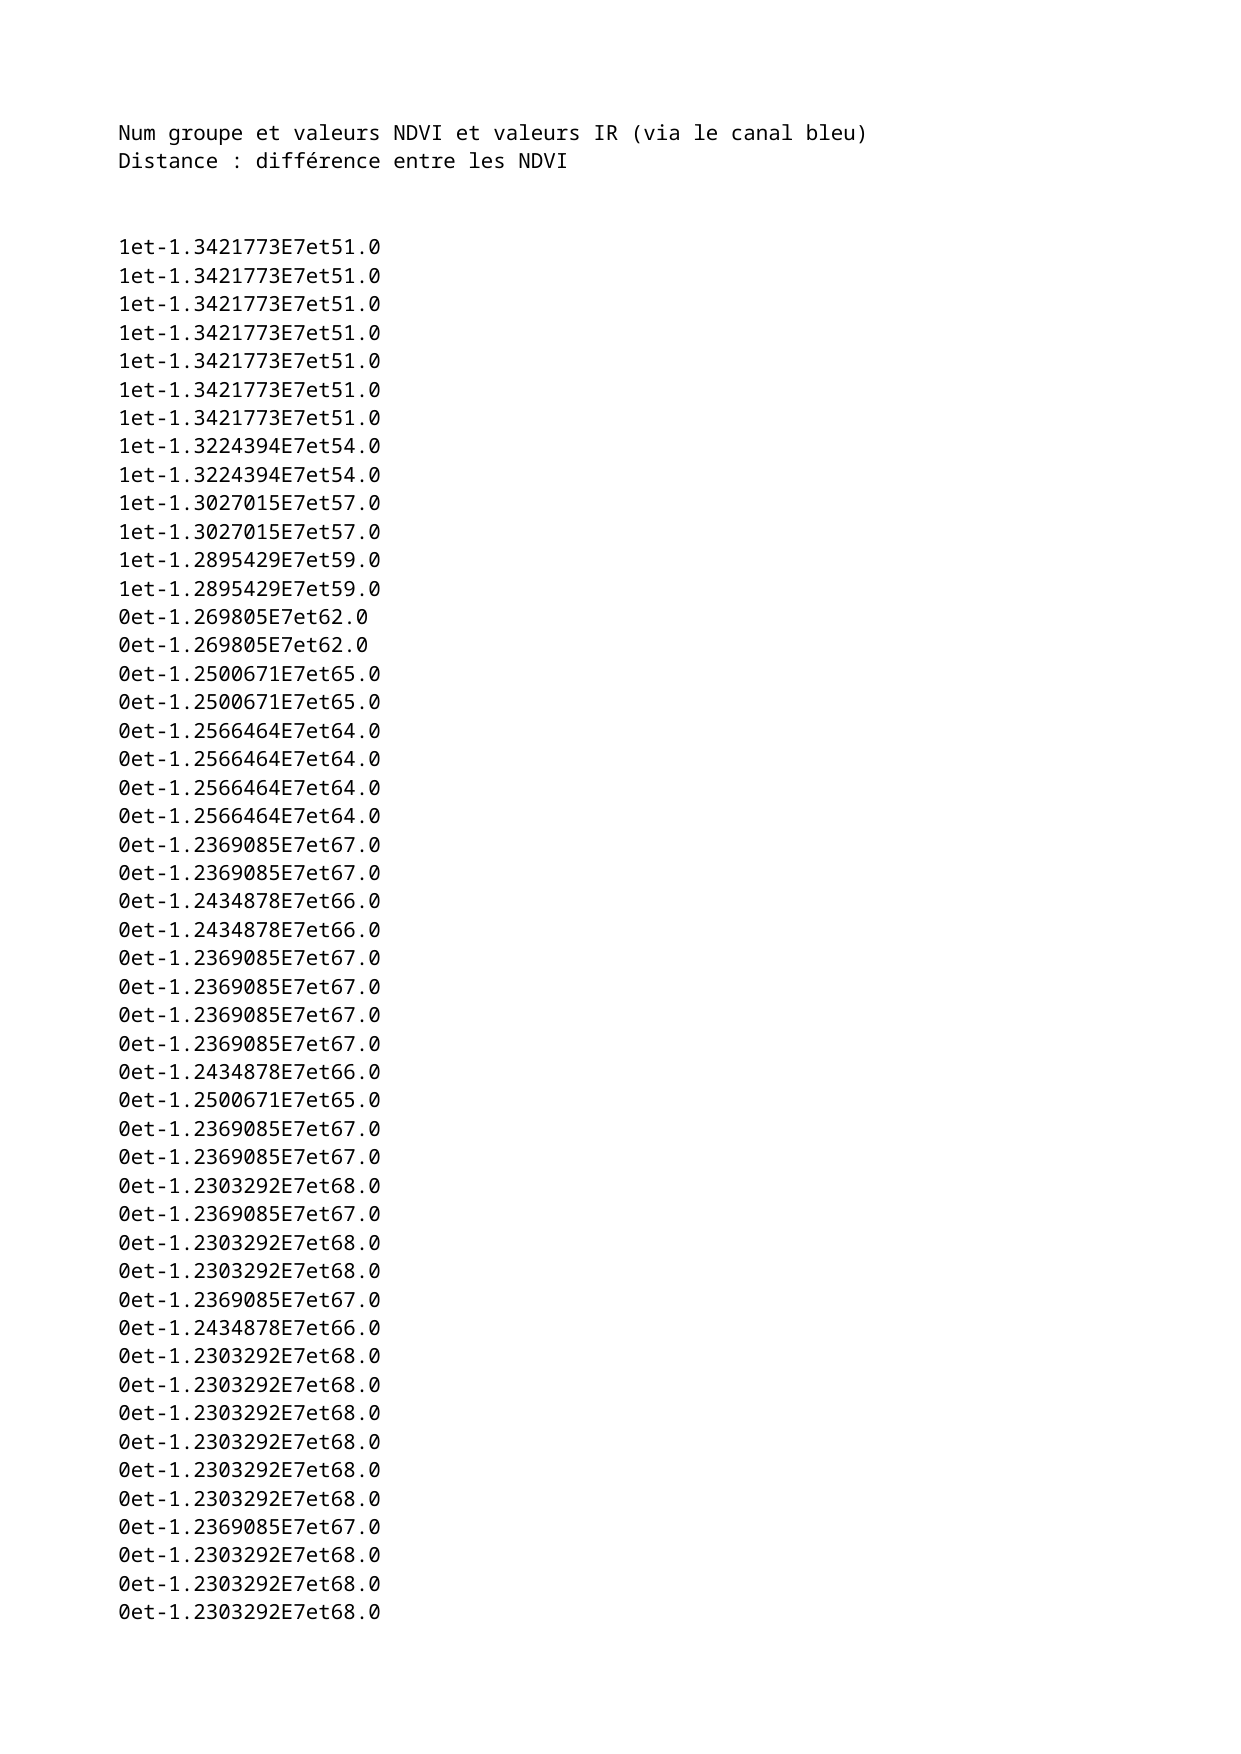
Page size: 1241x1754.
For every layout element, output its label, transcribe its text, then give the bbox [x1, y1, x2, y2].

text Num groupe et valeurs NDVI et valeurs IR (via le canal bleu) [118, 118, 1122, 147]
text 0et-1.2566464E7et64.0 [118, 716, 1122, 744]
text 0et-1.2303292E7et68.0 [118, 1541, 1122, 1569]
text 0et-1.269805E7et62.0 [118, 631, 1122, 659]
text Distance : différence entre les NDVI [118, 147, 1122, 175]
text 0et-1.2303292E7et68.0 [118, 1398, 1122, 1427]
text 1et-1.3027015E7et57.0 [118, 517, 1122, 545]
text 0et-1.2303292E7et68.0 [118, 1569, 1122, 1597]
text 0et-1.2434878E7et66.0 [118, 915, 1122, 943]
text 0et-1.2369085E7et67.0 [118, 1285, 1122, 1313]
text 0et-1.2303292E7et68.0 [118, 1455, 1122, 1484]
text 0et-1.2303292E7et68.0 [118, 1370, 1122, 1398]
text 0et-1.2369085E7et67.0 [118, 858, 1122, 887]
text 1et-1.2895429E7et59.0 [118, 545, 1122, 574]
text 0et-1.2434878E7et66.0 [118, 887, 1122, 915]
text 0et-1.2369085E7et67.0 [118, 1142, 1122, 1171]
text 0et-1.2303292E7et68.0 [118, 1484, 1122, 1512]
text 0et-1.2303292E7et68.0 [118, 1256, 1122, 1285]
text 0et-1.2566464E7et64.0 [118, 801, 1122, 830]
text 0et-1.2369085E7et67.0 [118, 1029, 1122, 1057]
text 1et-1.3224394E7et54.0 [118, 460, 1122, 488]
text 0et-1.2303292E7et68.0 [118, 1171, 1122, 1199]
text 1et-1.3421773E7et51.0 [118, 289, 1122, 318]
text 0et-1.2566464E7et64.0 [118, 744, 1122, 773]
text 0et-1.269805E7et62.0 [118, 602, 1122, 631]
text 1et-1.3224394E7et54.0 [118, 432, 1122, 460]
text 0et-1.2500671E7et65.0 [118, 659, 1122, 687]
text 1et-1.3421773E7et51.0 [118, 232, 1122, 261]
text 0et-1.2434878E7et66.0 [118, 1313, 1122, 1342]
text 1et-1.3421773E7et51.0 [118, 318, 1122, 346]
text 1et-1.3421773E7et51.0 [118, 346, 1122, 375]
text 0et-1.2303292E7et68.0 [118, 1228, 1122, 1256]
text 1et-1.3421773E7et51.0 [118, 403, 1122, 432]
text 0et-1.2500671E7et65.0 [118, 687, 1122, 716]
text 0et-1.2303292E7et68.0 [118, 1597, 1122, 1626]
text 0et-1.2369085E7et67.0 [118, 1512, 1122, 1541]
text 0et-1.2303292E7et68.0 [118, 1342, 1122, 1370]
text 0et-1.2434878E7et66.0 [118, 1057, 1122, 1086]
text 0et-1.2369085E7et67.0 [118, 1199, 1122, 1228]
text 0et-1.2369085E7et67.0 [118, 1114, 1122, 1142]
text 1et-1.2895429E7et59.0 [118, 574, 1122, 602]
text 0et-1.2500671E7et65.0 [118, 1086, 1122, 1114]
text 0et-1.2566464E7et64.0 [118, 773, 1122, 801]
text 0et-1.2369085E7et67.0 [118, 1000, 1122, 1029]
text 1et-1.3421773E7et51.0 [118, 375, 1122, 403]
text 0et-1.2369085E7et67.0 [118, 972, 1122, 1000]
text 1et-1.3027015E7et57.0 [118, 488, 1122, 517]
text 0et-1.2369085E7et67.0 [118, 943, 1122, 972]
text 0et-1.2369085E7et67.0 [118, 830, 1122, 858]
text 1et-1.3421773E7et51.0 [118, 261, 1122, 289]
text 0et-1.2303292E7et68.0 [118, 1427, 1122, 1455]
